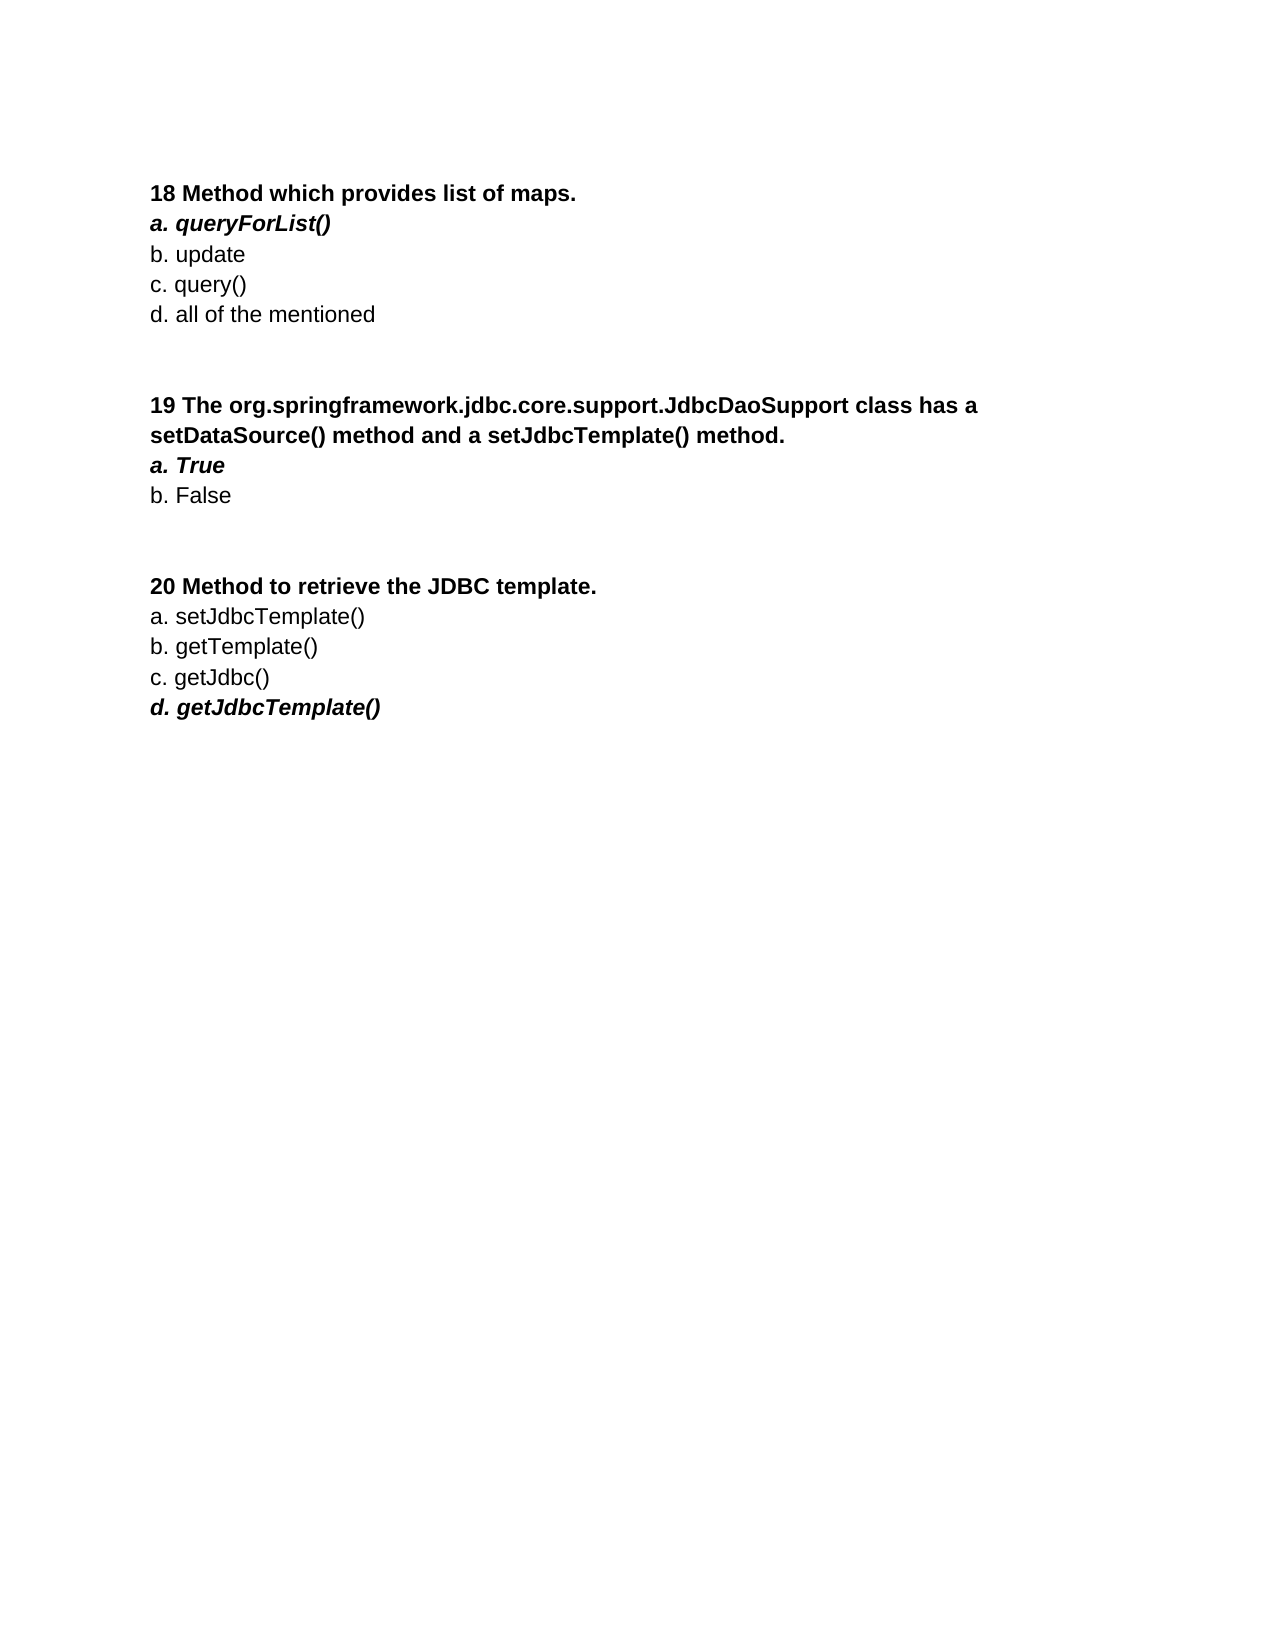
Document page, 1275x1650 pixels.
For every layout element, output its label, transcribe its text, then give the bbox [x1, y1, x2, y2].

text d. all of the mentioned [150, 301, 1125, 327]
text setDataSource() method and a setJdbcTemplate() method. [150, 422, 1125, 448]
text 20 Method to retrieve the JDBC template. [150, 573, 1125, 599]
text b. update [150, 241, 1125, 267]
text a. setJdbcTemplate() [150, 603, 1125, 629]
text b. getTemplate() [150, 633, 1125, 660]
text a. True [150, 452, 1125, 478]
text c. query() [150, 271, 1125, 297]
text d. getJdbcTemplate() [150, 694, 1125, 720]
text b. False [150, 482, 1125, 509]
text a. queryForList() [150, 210, 1125, 237]
text c. getJdbc() [150, 663, 1125, 690]
text 19 The org.springframework.jdbc.core.support.JdbcDaoSupport class has a [150, 392, 1125, 418]
text 18 Method which provides list of maps. [150, 180, 1125, 207]
